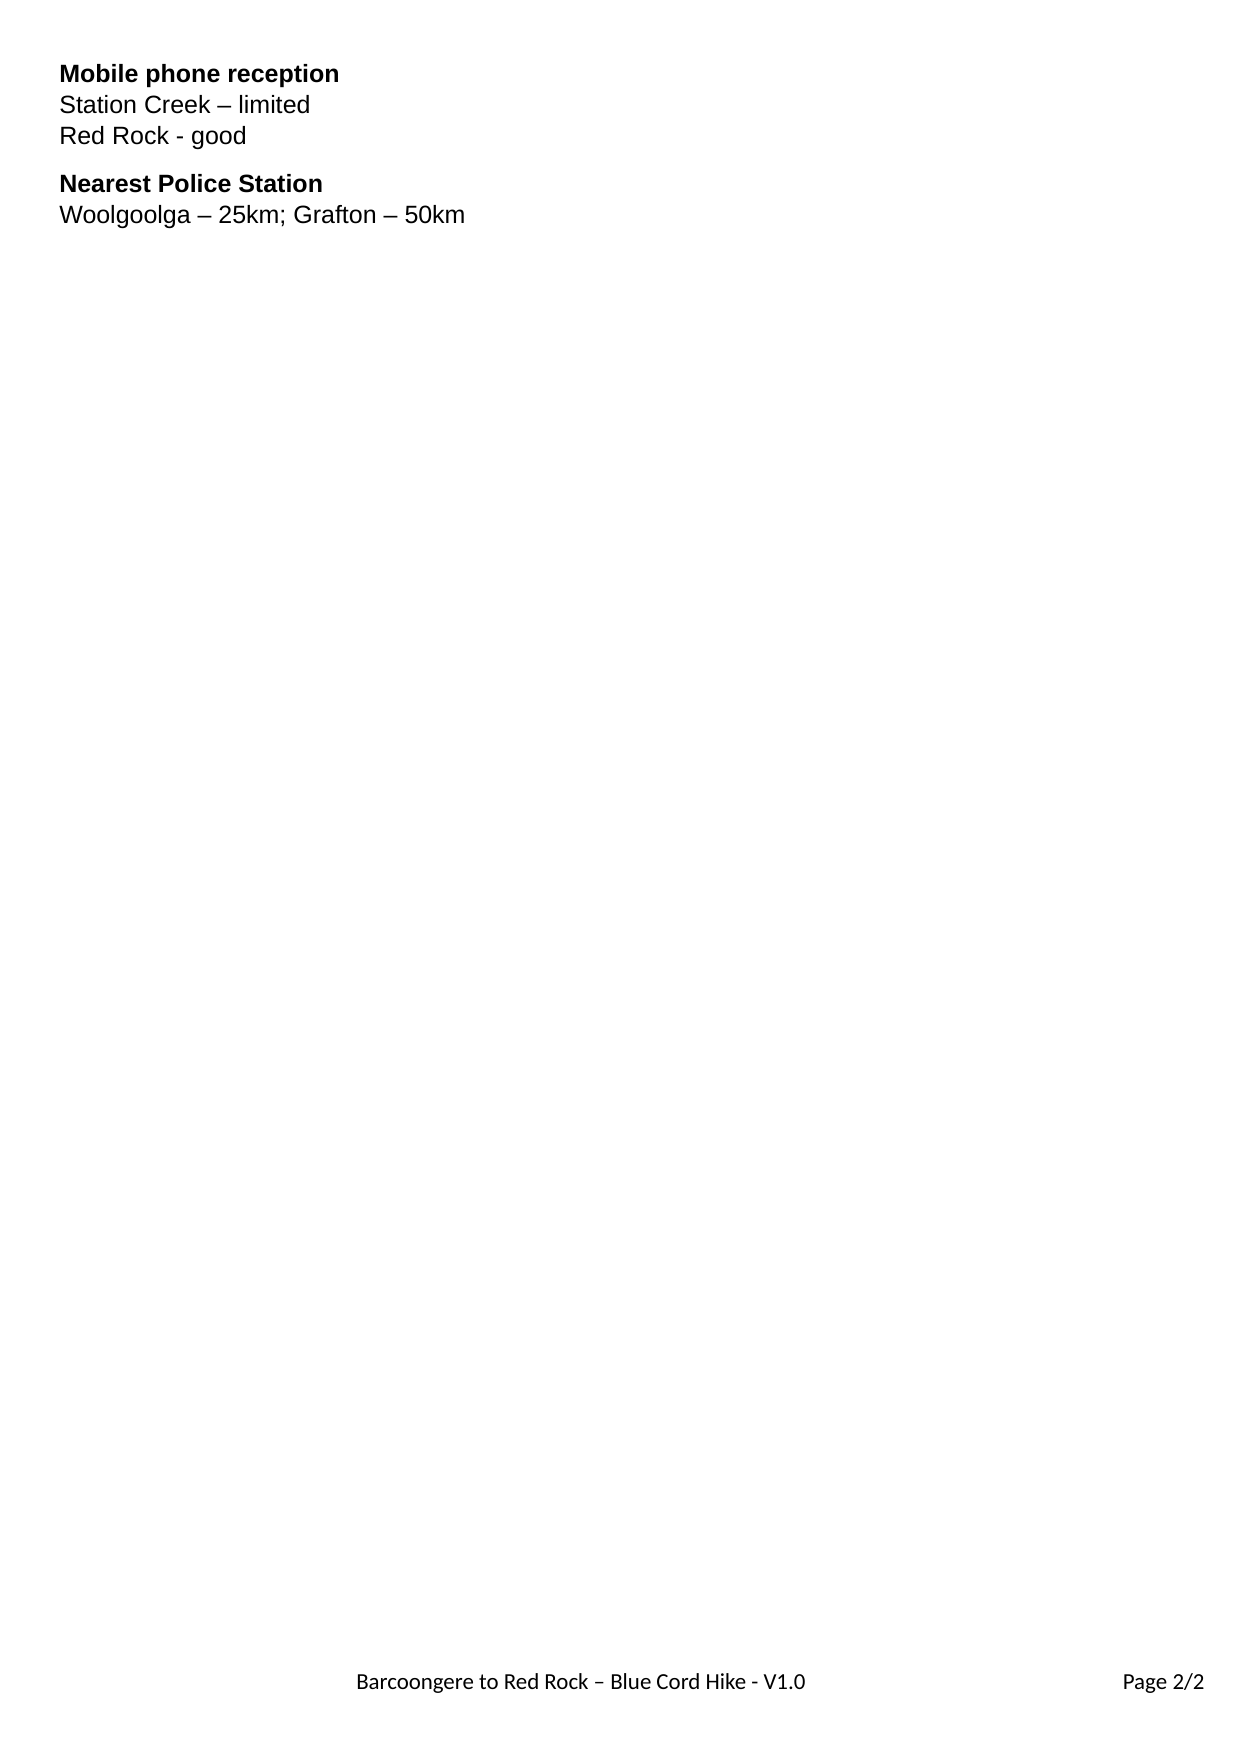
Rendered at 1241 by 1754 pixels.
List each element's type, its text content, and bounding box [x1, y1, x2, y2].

text Mobile phone reception Station Creek – limited Red Rock - good [59, 59, 1181, 150]
text Nearest Police Station Woolgoolga – 25km; Grafton – 50km [59, 169, 1181, 229]
